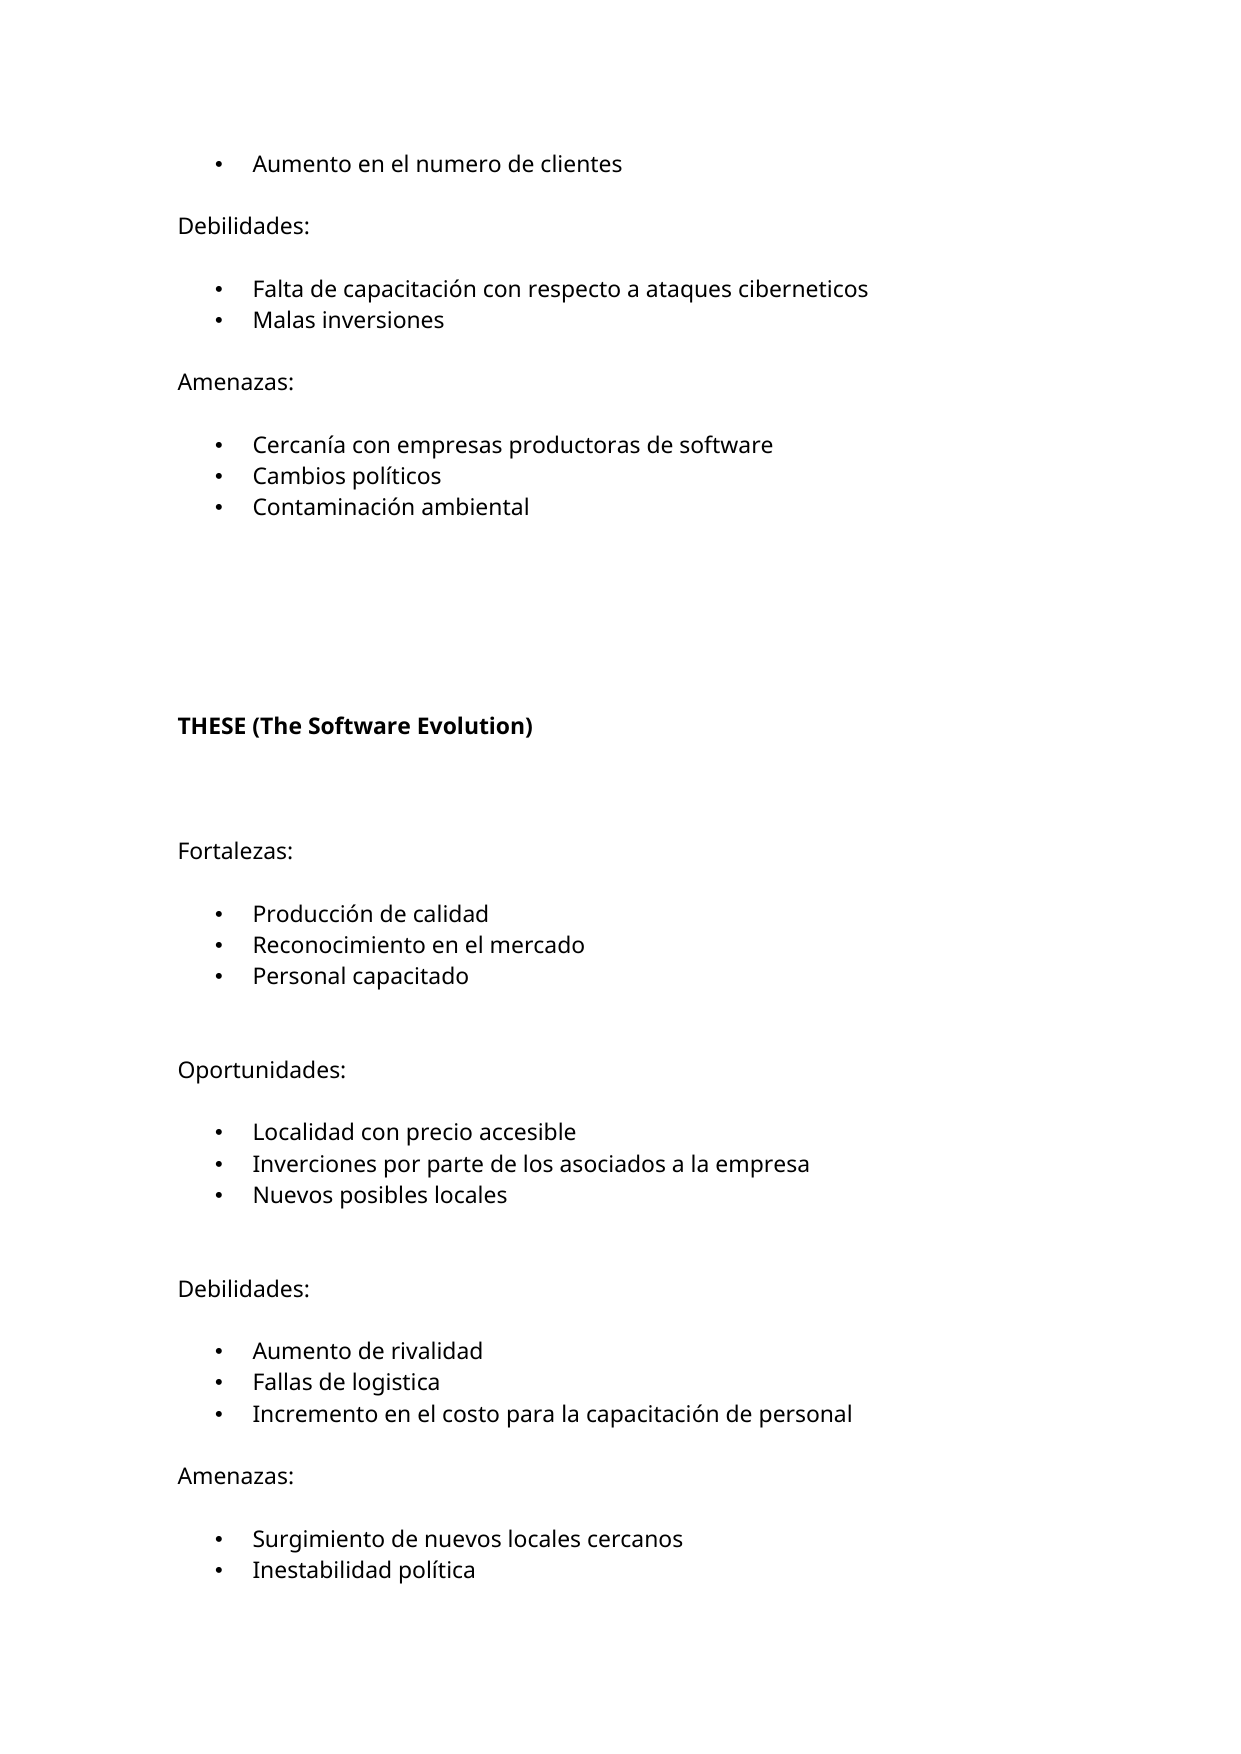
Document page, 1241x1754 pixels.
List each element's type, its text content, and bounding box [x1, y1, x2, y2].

subtitle Inverciones por parte de los asociados a la empresa [215, 1148, 1063, 1179]
subtitle Reconocimiento en el mercado [215, 929, 1063, 960]
subtitle Contaminación ambiental [215, 491, 1063, 523]
subtitle Fallas de logistica [215, 1366, 1063, 1398]
subtitle THESE (The Software Evolution) [177, 710, 1001, 741]
subtitle Localidad con precio accesible [215, 1116, 1063, 1148]
subtitle Surgimiento de nuevos locales cercanos [215, 1523, 1063, 1554]
subtitle Fortalezas: [177, 835, 1001, 866]
subtitle Amenazas: [177, 366, 1001, 398]
subtitle Inestabilidad política [215, 1554, 1063, 1585]
subtitle Cercanía con empresas productoras de software [215, 429, 1063, 460]
subtitle Nuevos posibles locales [215, 1179, 1063, 1210]
subtitle Oportunidades: [177, 1054, 1063, 1085]
subtitle Falta de capacitación con respecto a ataques ciberneticos [215, 273, 1063, 304]
subtitle Amenazas: [177, 1460, 1063, 1491]
subtitle Debilidades: [177, 210, 1001, 241]
subtitle Producción de calidad [215, 898, 1063, 929]
subtitle Debilidades: [177, 1273, 1063, 1304]
subtitle Cambios políticos [215, 460, 1063, 491]
subtitle Personal capacitado [215, 960, 1063, 991]
subtitle Malas inversiones [215, 304, 1063, 335]
subtitle Aumento de rivalidad [215, 1335, 1063, 1366]
subtitle Incremento en el costo para la capacitación de personal [215, 1398, 1063, 1429]
subtitle Aumento en el numero de clientes [215, 148, 1063, 179]
